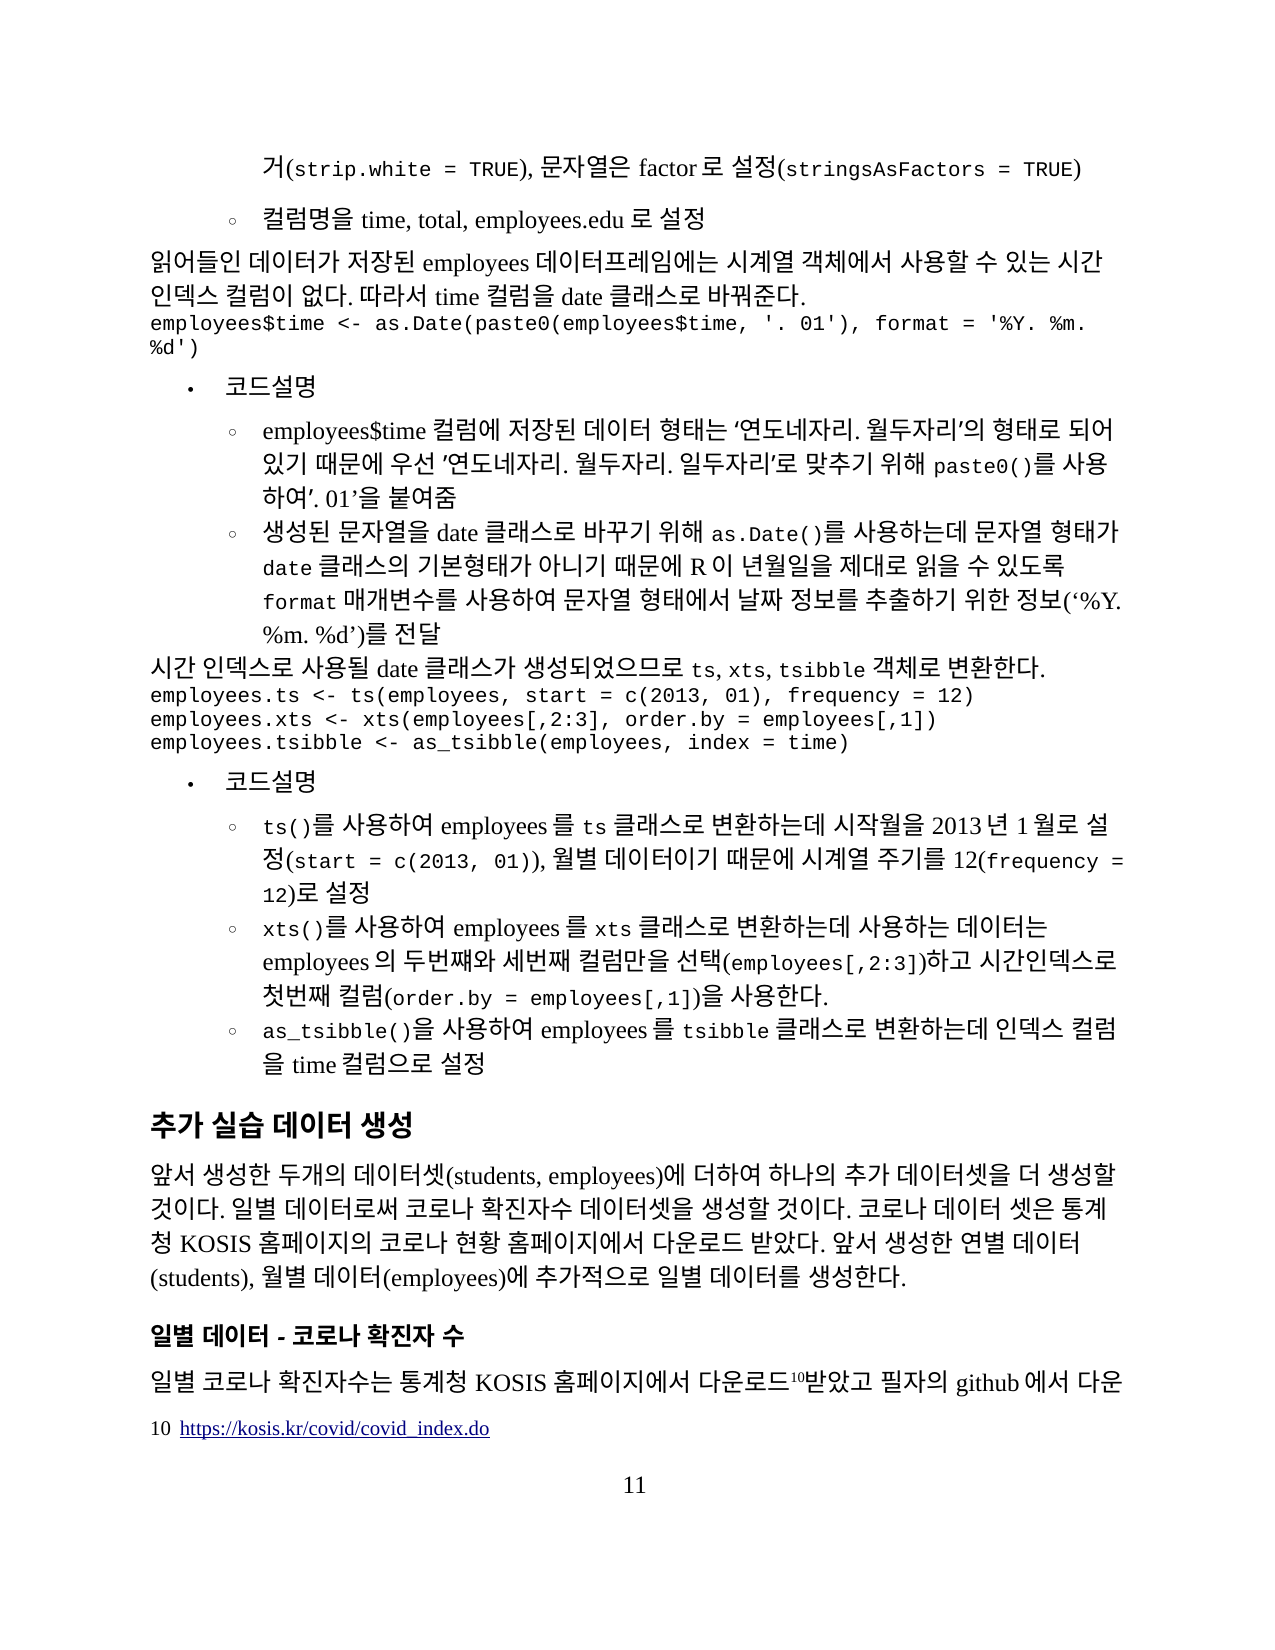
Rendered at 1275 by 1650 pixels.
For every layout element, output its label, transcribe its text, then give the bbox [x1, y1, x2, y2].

list 코드설명 [187, 369, 1125, 403]
text employees.xts <- xts(employees[,2:3], order.by = employees[,1]) [150, 708, 1125, 732]
list employees$time 컬럼에 저장된 데이터 형태는 ‘연도네자리. 월두자리’의 형태로 되어있기 때문에 우선 ’연도네자리. 월두자리. 일두자리’로 맞추기 위해 paste0()를 사용하여’. 01’을 붙여줌 [225, 412, 1125, 514]
list 생성된 문자열을 date 클래스로 바꾸기 위해 as.Date()를 사용하는데 문자열 형태가 date 클래스의 기본형태가 아니기 때문에 R이 년월일을 제대로 읽을 수 있도록 format 매개변수를 사용하여 문자열 형태에서 날짜 정보를 추출하기 위한 정보(‘%Y. %m. %d’)를 전달 [225, 514, 1125, 651]
subtitle 추가 실습 데이터 생성 [150, 1105, 1125, 1145]
text 시간 인덱스로 사용될 date 클래스가 생성되었으므로 ts, xts, tsibble 객체로 변환한다. [150, 651, 1125, 685]
text 읽어들인 데이터가 저장된 employees 데이터프레임에는 시계열 객체에서 사용할 수 있는 시간 인덱스 컬럼이 없다. 따라서 time 컬럼을 date 클래스로 바꿔준다. [150, 245, 1125, 313]
list ts()를 사용하여 employees를 ts 클래스로 변환하는데 시작월을 2013년 1월로 설정(start = c(2013, 01)), 월별 데이터이기 때문에 시계열 주기를 12(frequency = 12)로 설정 [225, 808, 1125, 910]
list 거(strip.white = TRUE), 문자열은 factor로 설정(stringsAsFactors = TRUE) [225, 150, 1125, 184]
text https://kosis.kr/covid/covid_index.do [150, 1416, 1125, 1440]
list as_tsibble()을 사용하여 employees를 tsibble 클래스로 변환하는데 인덱스 컬럼을 time컬럼으로 설정 [225, 1012, 1125, 1080]
list xts()를 사용하여 employees를 xts 클래스로 변환하는데 사용하는 데이터는 employees의 두번쨰와 세번째 컬럼만을 선택(employees[,2:3])하고 시간인덱스로 첫번째 컬럼(order.by = employees[,1])을 사용한다. [225, 910, 1125, 1012]
text 일별 코로나 확진자수는 통계청 KOSIS 홈페이지에서 다운로드받았고 필자의 github에서 다운 [150, 1365, 1125, 1399]
text employees$time <- as.Date(paste0(employees$time, '. 01'), format = '%Y. %m. %d') [150, 313, 1125, 360]
subtitle 일별 데이터 - 코로나 확진자 수 [150, 1319, 1125, 1352]
text 앞서 생성한 두개의 데이터셋(students, employees)에 더하여 하나의 추가 데이터셋을 더 생성할 것이다. 일별 데이터로써 코로나 확진자수 데이터셋을 생성할 것이다. 코로나 데이터 셋은 통계청 KOSIS 홈페이지의 코로나 현황 홈페이지에서 다운로드 받았다. 앞서 생성한 연별 데이터(students), 월별 데이터(employees)에 추가적으로 일별 데이터를 생성한다. [150, 1157, 1125, 1294]
list 코드설명 [187, 765, 1125, 799]
text employees.ts <- ts(employees, start = c(2013, 01), frequency = 12) [150, 685, 1125, 708]
text employees.tsibble <- as_tsibble(employees, index = time) [150, 732, 1125, 756]
list 컬럼명을 time, total, employees.edu 로 설정 [225, 202, 1125, 236]
